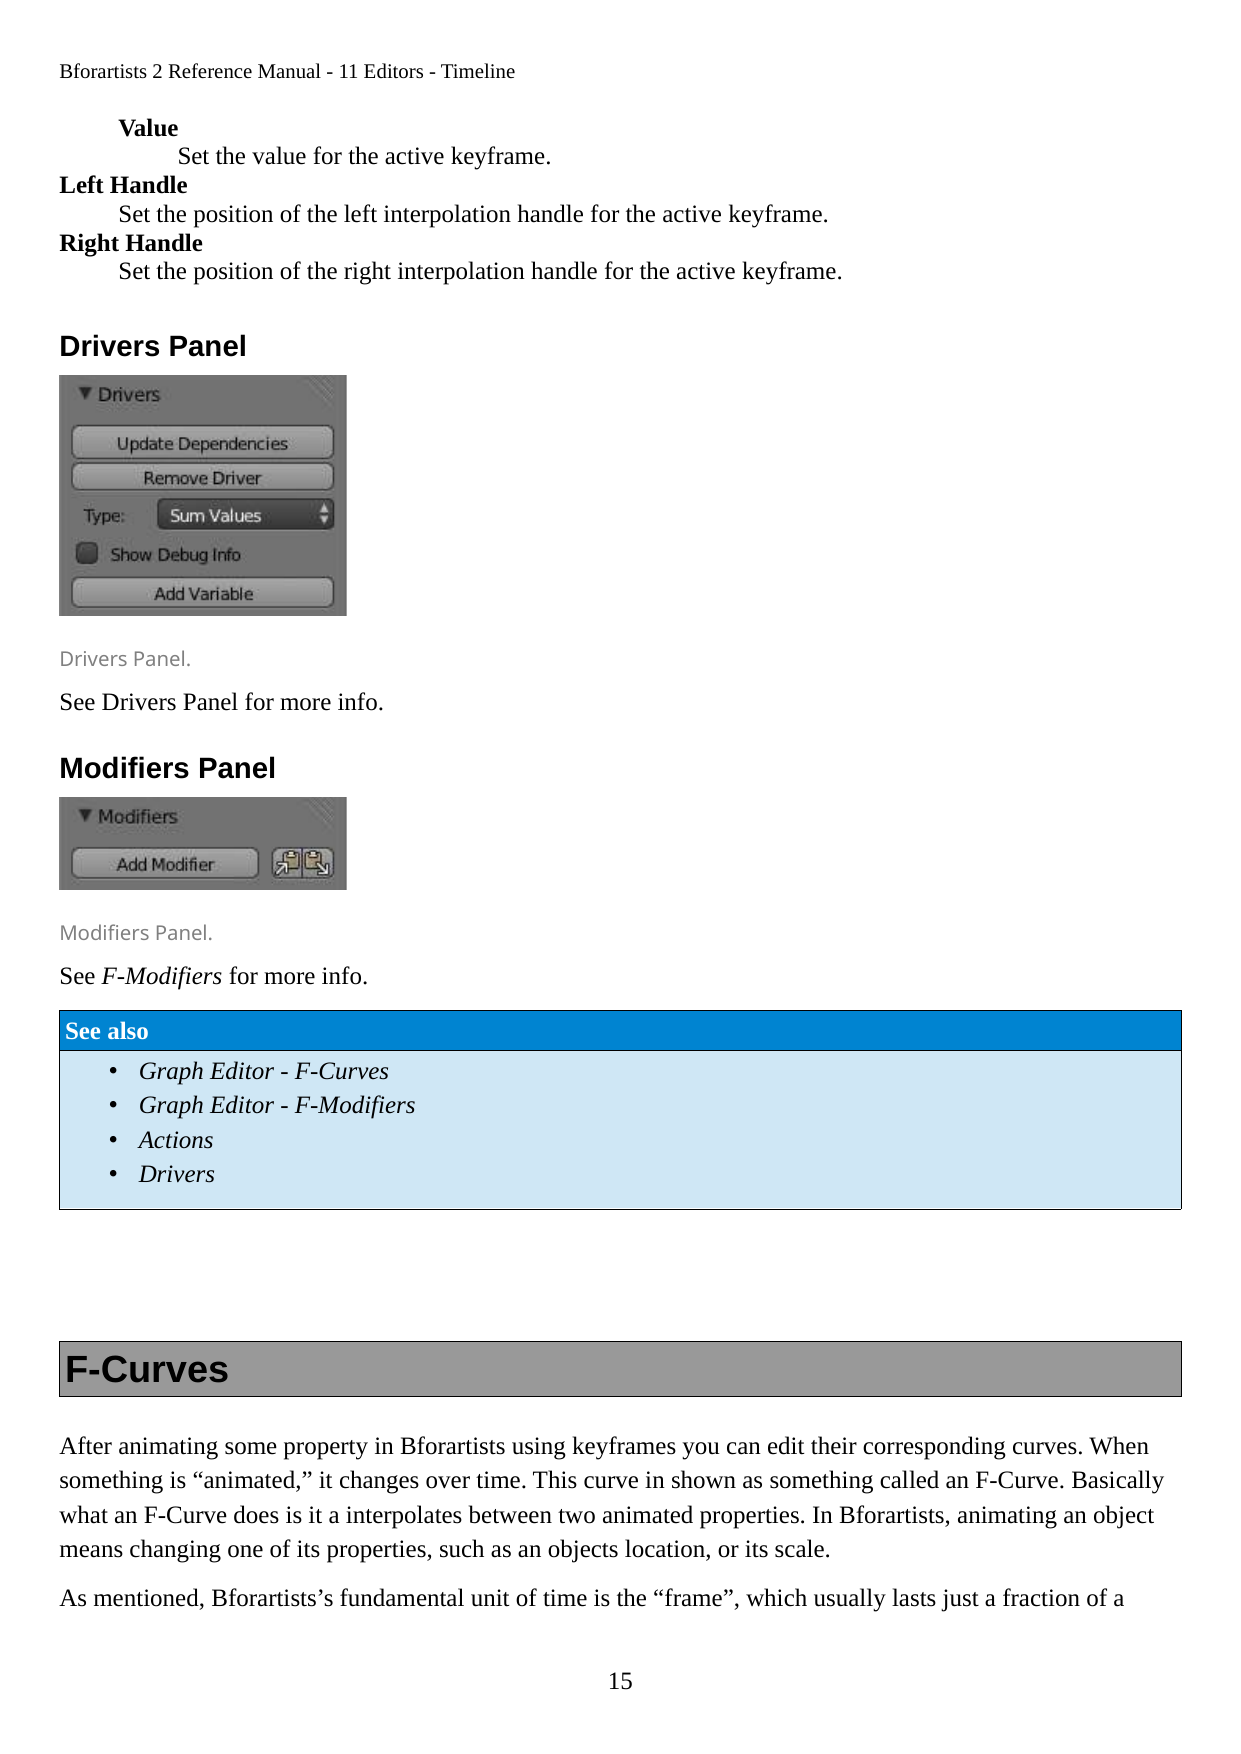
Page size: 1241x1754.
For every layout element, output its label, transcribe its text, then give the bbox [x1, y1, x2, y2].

text See F-Modifiers for more info. [59, 961, 1181, 989]
picture [59, 797, 347, 890]
text Drivers Panel. [59, 641, 1181, 673]
picture [59, 375, 347, 616]
list Set the position of the right interpolation handle for the active keyframe. [118, 256, 1181, 285]
subtitle Modifiers Panel [59, 751, 1181, 785]
subtitle Left Handle [59, 170, 1181, 199]
subtitle Value [118, 113, 1181, 141]
list Set the value for the active keyframe. [177, 141, 1181, 170]
subtitle Drivers Panel [59, 329, 1181, 363]
table_cell Graph Editor - F-Curves Graph Editor - F-Modifiers Actions Drivers [60, 1051, 1181, 1208]
text See Drivers Panel for more info. [59, 687, 1181, 716]
list Set the position of the left interpolation handle for the active keyframe. [118, 199, 1181, 228]
text As mentioned, Bforartists’s fundamental unit of time is the “frame”, which usually lasts just a fraction of a [59, 1583, 1181, 1612]
table_header See also [60, 1011, 1181, 1050]
text Modifiers Panel. [59, 915, 1181, 946]
table_header F-Curves [60, 1342, 1181, 1396]
text After animating some property in Bforartists using keyframes you can edit their corresponding curves. When something is “animated,” it changes over time. This curve in shown as something called an F-Curve. Basically what an F-Curve does is it a interpolates between two animated properties. In Bforartists, animating an object means changing one of its properties, such as an objects location, or its scale. [59, 1431, 1181, 1563]
subtitle Right Handle [59, 228, 1181, 256]
